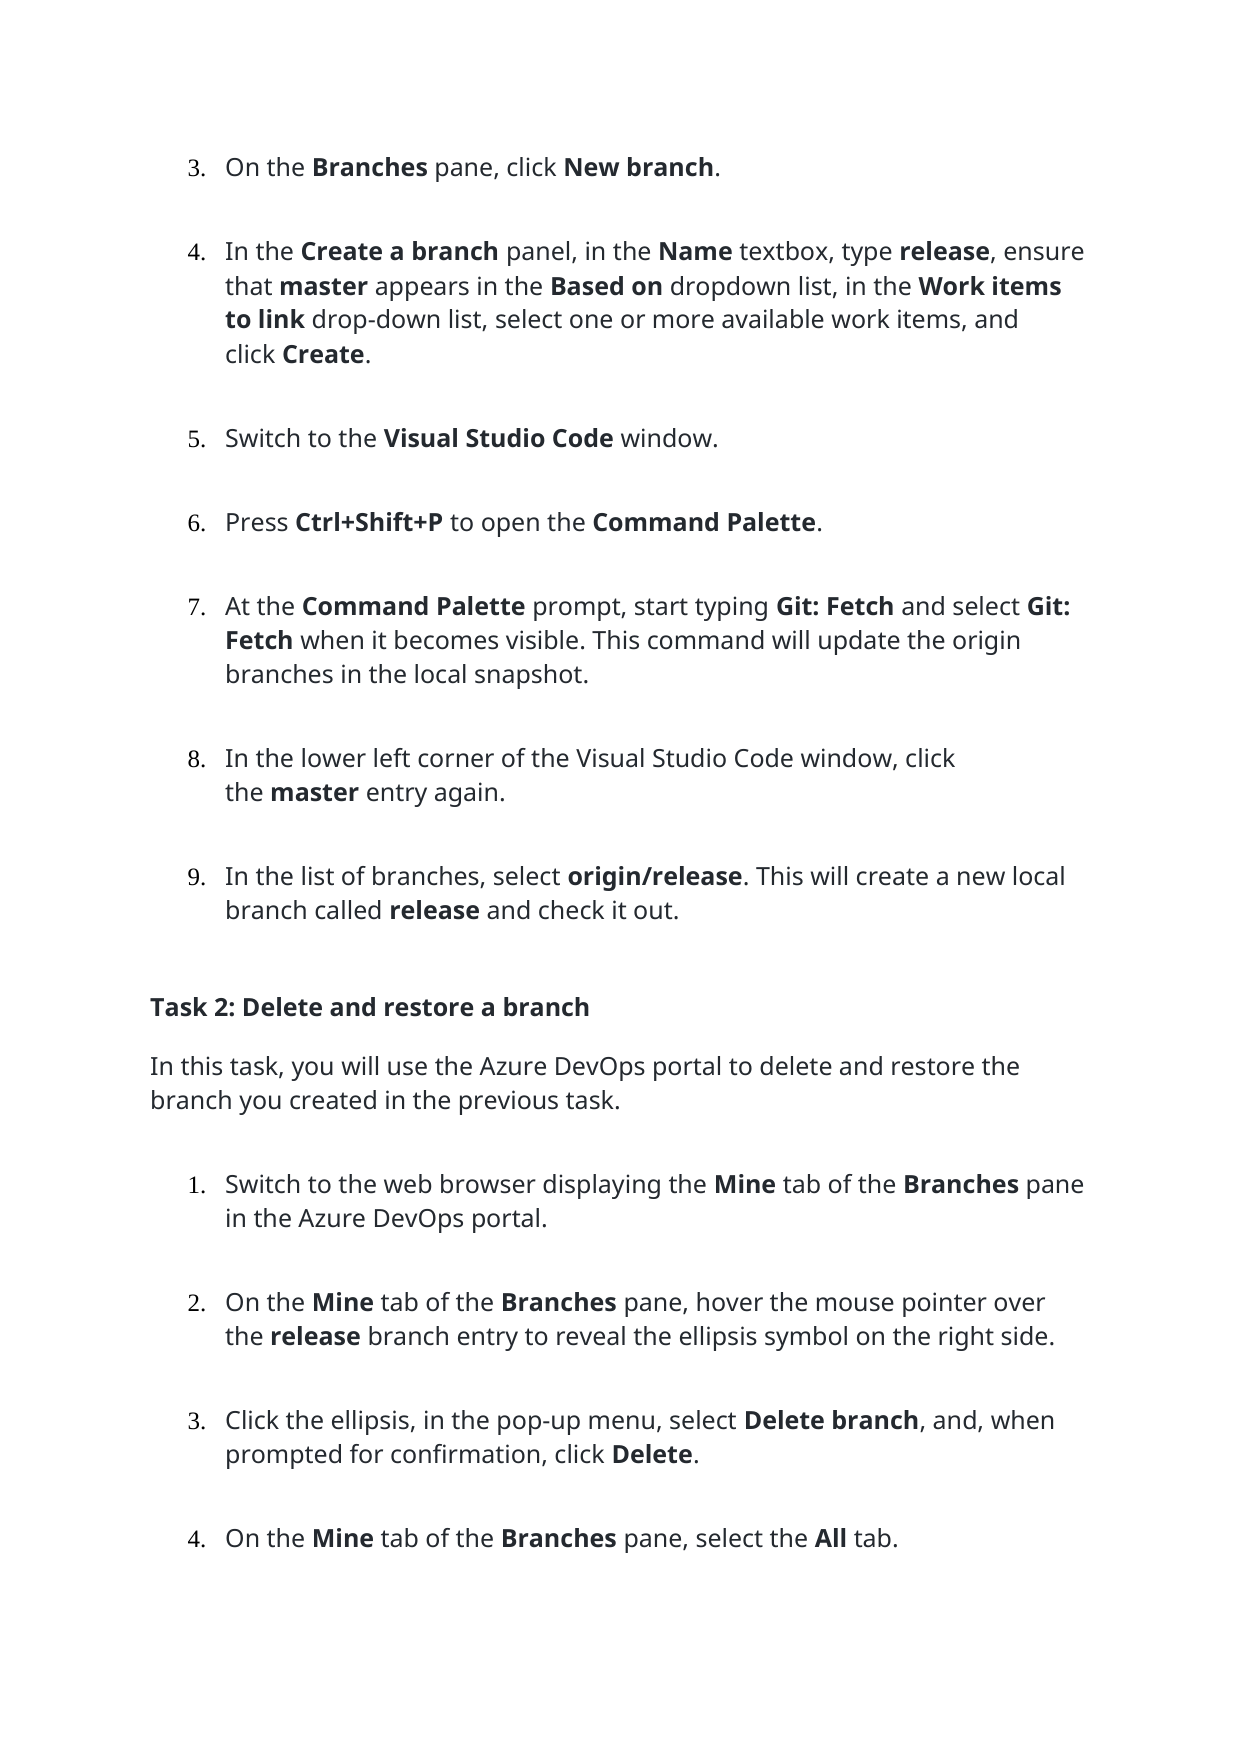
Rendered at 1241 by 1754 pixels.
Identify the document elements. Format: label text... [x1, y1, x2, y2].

list On the Mine tab of the Branches pane, select the All tab. [187, 1521, 1090, 1555]
list On the Branches pane, click New branch. [187, 150, 1090, 184]
text In this task, you will use the Azure DevOps portal to delete and restore the branch you created in the previous task. [150, 1048, 1090, 1117]
list Switch to the Visual Studio Code window. [187, 420, 1090, 454]
list At the Command Palette prompt, start typing Git: Fetch and select Git: Fetch when it becomes visible. This command will update the origin branches in the local snapshot. [187, 588, 1090, 691]
list In the Create a branch panel, in the Name textbox, type release, ensure that master appears in the Based on dropdown list, in the Work items to link drop-down list, select one or more available work items, and click Create. [187, 234, 1090, 370]
list In the list of branches, select origin/release. This will create a new local branch called release and check it out. [187, 859, 1090, 927]
list In the lower left corner of the Visual Studio Code window, click the master entry again. [187, 741, 1090, 809]
list Switch to the web browser displaying the Mine tab of the Branches pane in the Azure DevOps portal. [187, 1167, 1090, 1235]
subtitle Task 2: Delete and restore a branch [150, 989, 1090, 1023]
list Press Ctrl+Shift+P to open the Command Palette. [187, 504, 1090, 538]
list Click the ellipsis, in the pop-up menu, select Delete branch, and, when prompted for confirmation, click Delete. [187, 1403, 1090, 1471]
list On the Mine tab of the Branches pane, hover the mouse pointer over the release branch entry to reveal the ellipsis symbol on the right side. [187, 1285, 1090, 1353]
